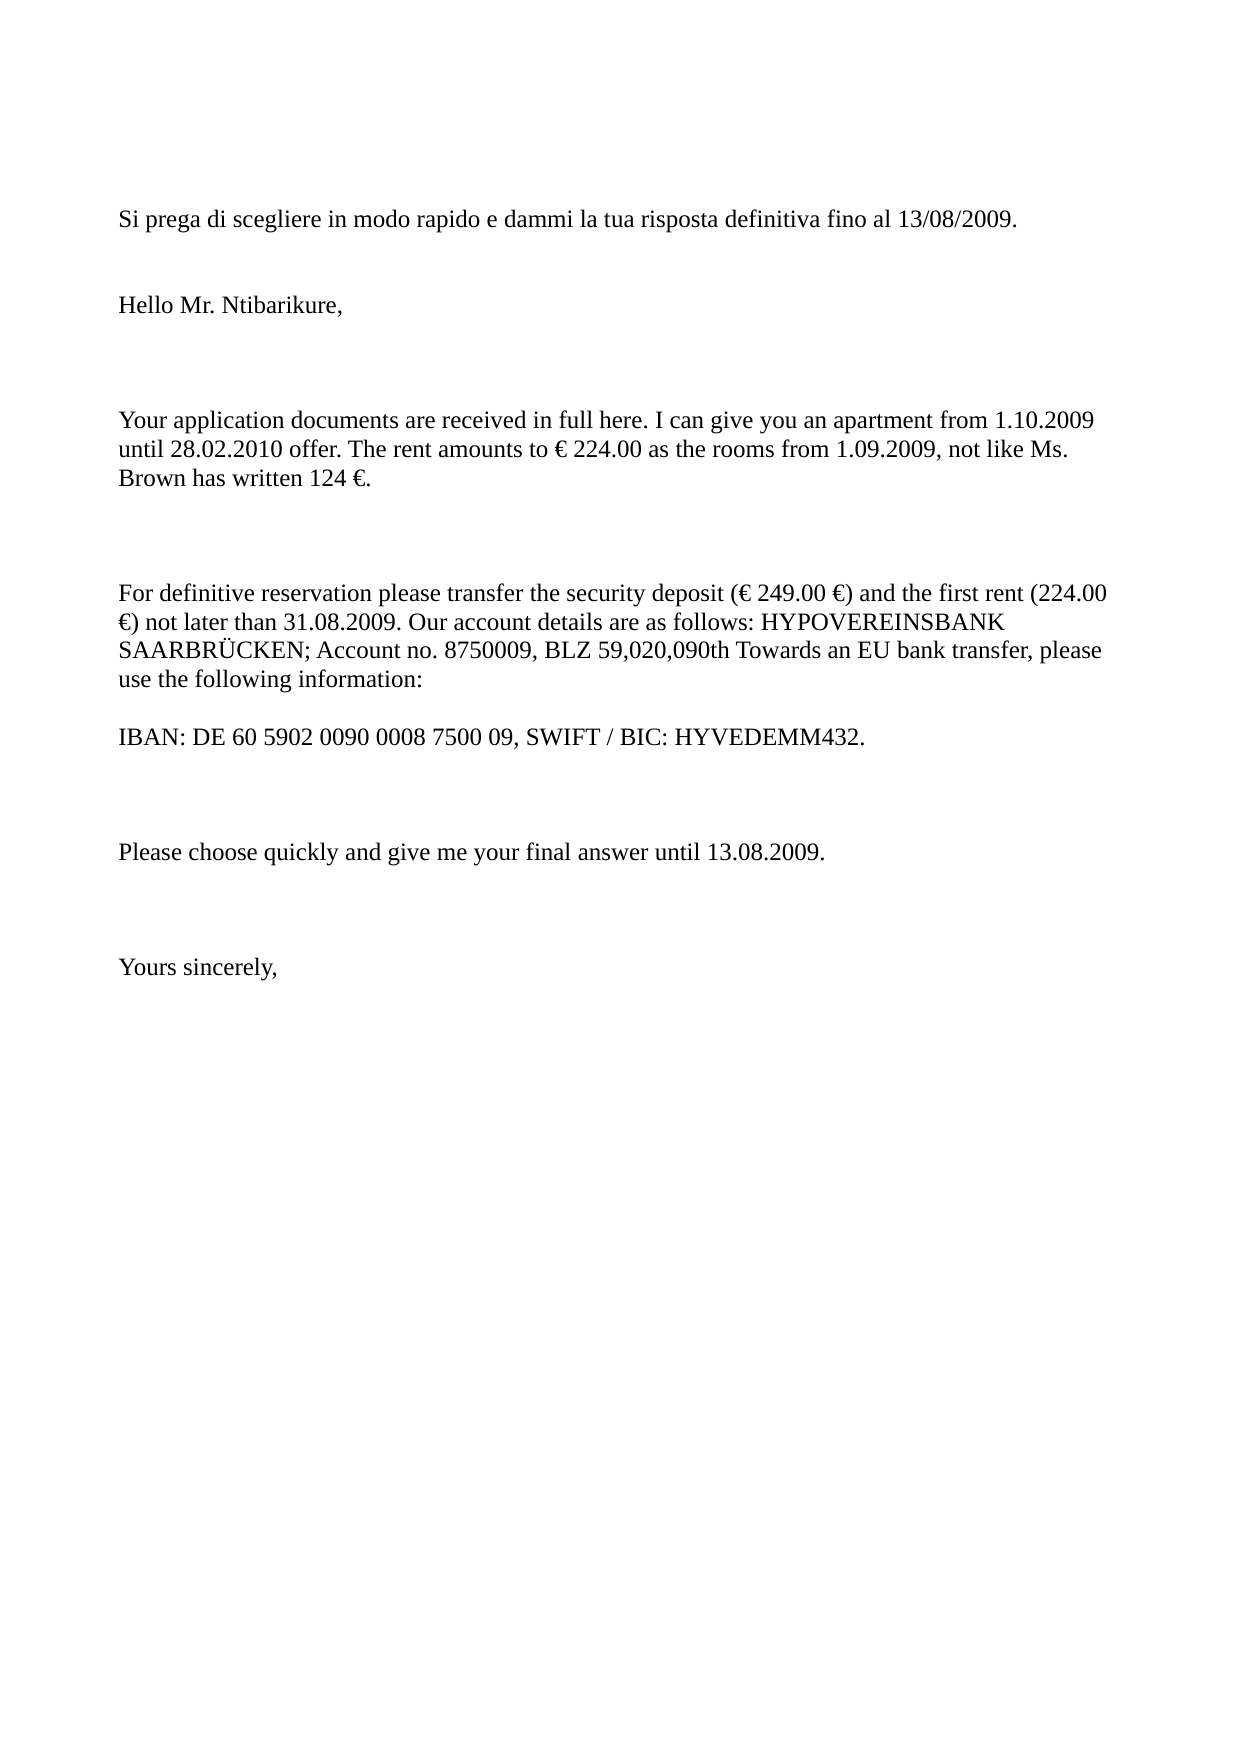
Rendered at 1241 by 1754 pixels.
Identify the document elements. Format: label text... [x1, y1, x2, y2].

text Si prega di scegliere in modo rapido e dammi la tua risposta definitiva fino al 13/08/2009. [118, 118, 1122, 233]
text Hello Mr. Ntibarikure, Your application documents are received in full here. I can give you an apartment from 1.10.2009 until 28.02.2010 offer. The rent amounts to € 224.00 as the rooms from 1.09.2009, not like Ms. Brown has written 124 €. For definitive reservation please transfer the security deposit (€ 249.00 €) and the first rent (224.00 €) not later than 31.08.2009. Our account details are as follows: HYPOVEREINSBANK SAARBRÜCKEN; Account no. 8750009, BLZ 59,020,090th Towards an EU bank transfer, please use the following information: IBAN: DE 60 5902 0090 0008 7500 09, SWIFT / BIC: HYVEDEMM432. Please choose quickly and give me your final answer until 13.08.2009. Yours sincerely, [118, 291, 1122, 981]
